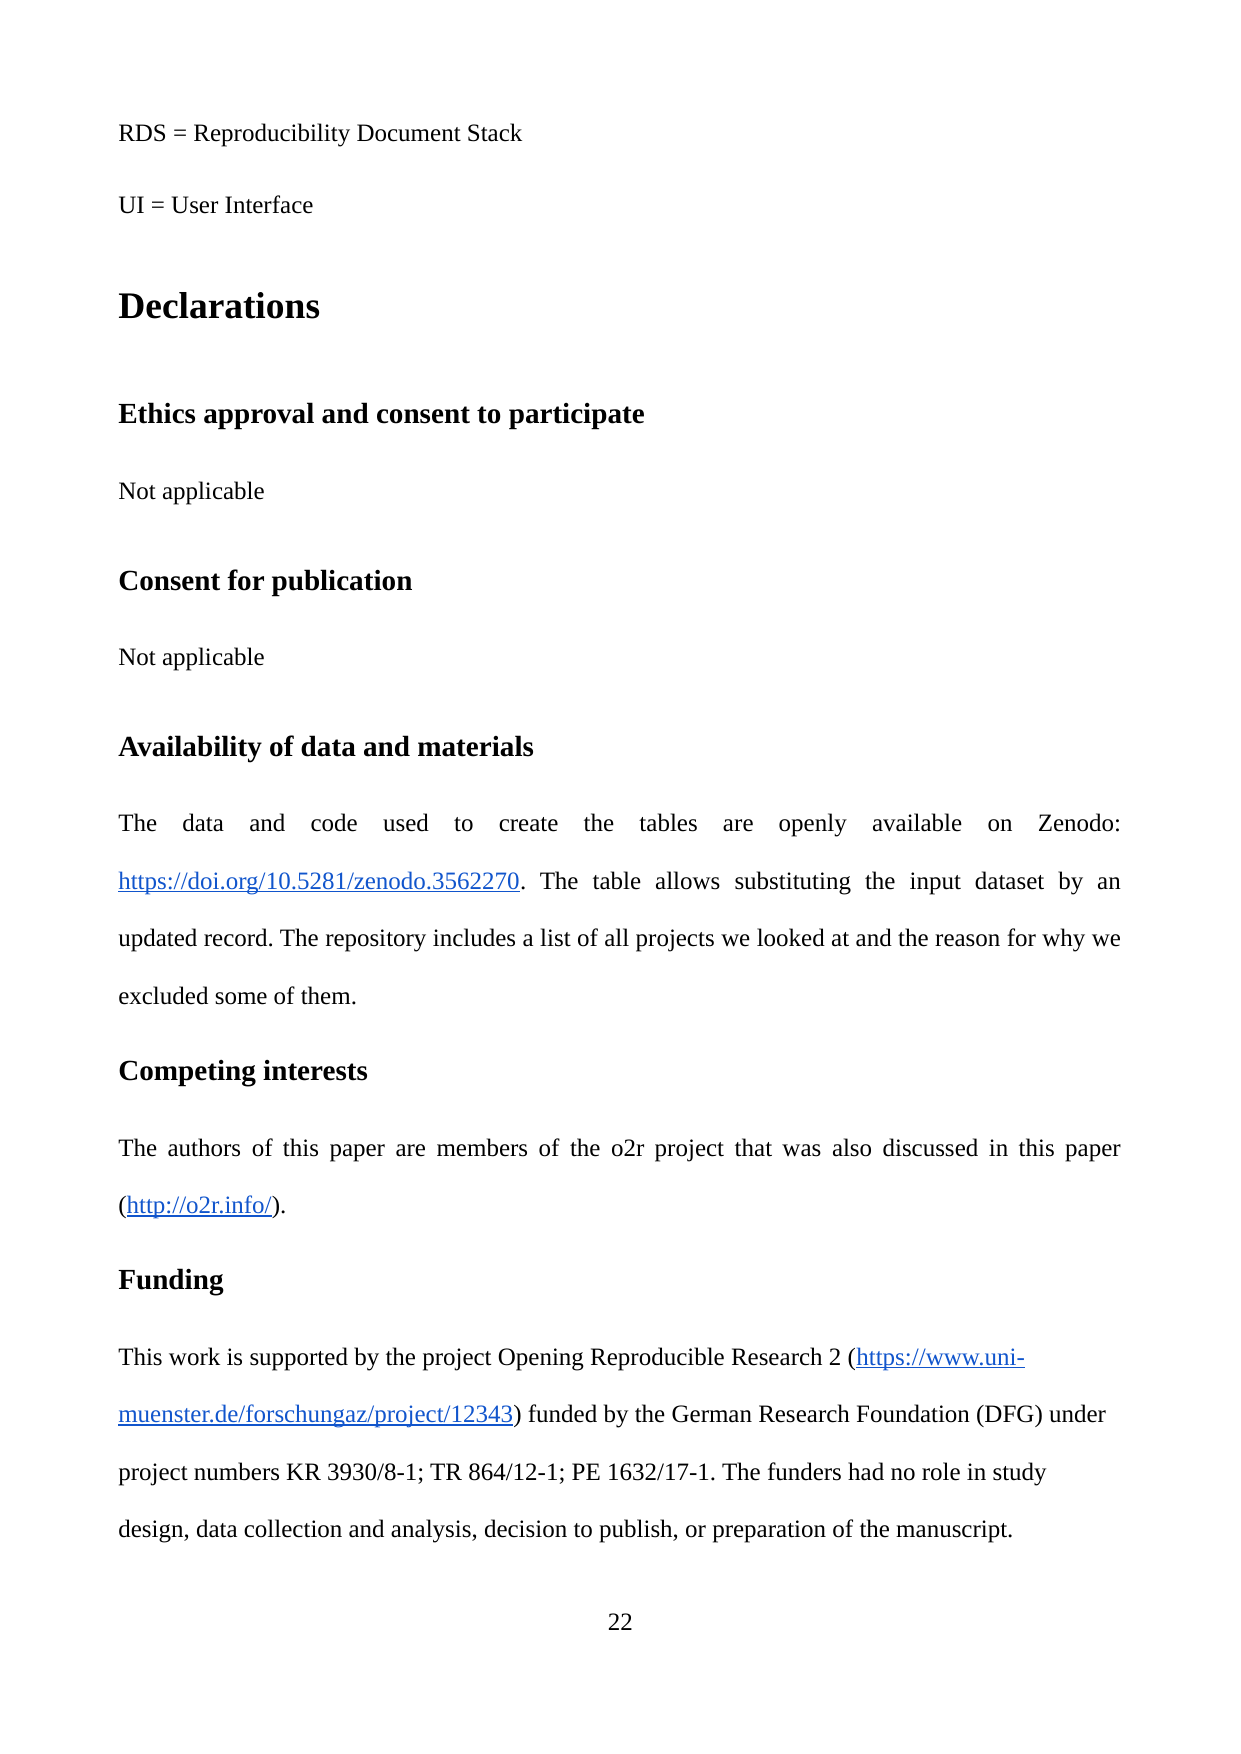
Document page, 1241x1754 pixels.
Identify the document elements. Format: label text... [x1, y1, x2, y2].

subtitle Consent for publication [118, 563, 1122, 596]
subtitle Funding [118, 1262, 1122, 1296]
text The authors of this paper are members of the o2r project that was also discussed in this paper (http://o2r.info/). [118, 1133, 1122, 1219]
text RDS = Reproducibility Document Stack [118, 118, 1122, 147]
text This work is supported by the project Opening Reproducible Research 2 (https://www.uni-muenster.de/forschungaz/project/12343) funded by the German Research Foundation (DFG) under project numbers KR 3930/8-1; TR 864/12-1; PE 1632/17-1. The funders had no role in study design, data collection and analysis, decision to publish, or preparation of the manuscript. [118, 1342, 1122, 1543]
subtitle Ethics approval and consent to participate [118, 396, 1122, 430]
text UI = User Interface [118, 190, 1122, 219]
text Not applicable [118, 476, 1122, 505]
text Not applicable [118, 642, 1122, 671]
subtitle Competing interests [118, 1053, 1122, 1087]
subtitle Declarations [118, 283, 1122, 326]
subtitle Availability of data and materials [118, 729, 1122, 762]
text The data and code used to create the tables are openly available on Zenodo: https://doi.org/10.5281/zenodo.3562270. The table allows substituting the input dataset by an updated record. The repository includes a list of all projects we looked at and the reason for why we excluded some of them. [118, 808, 1122, 1010]
